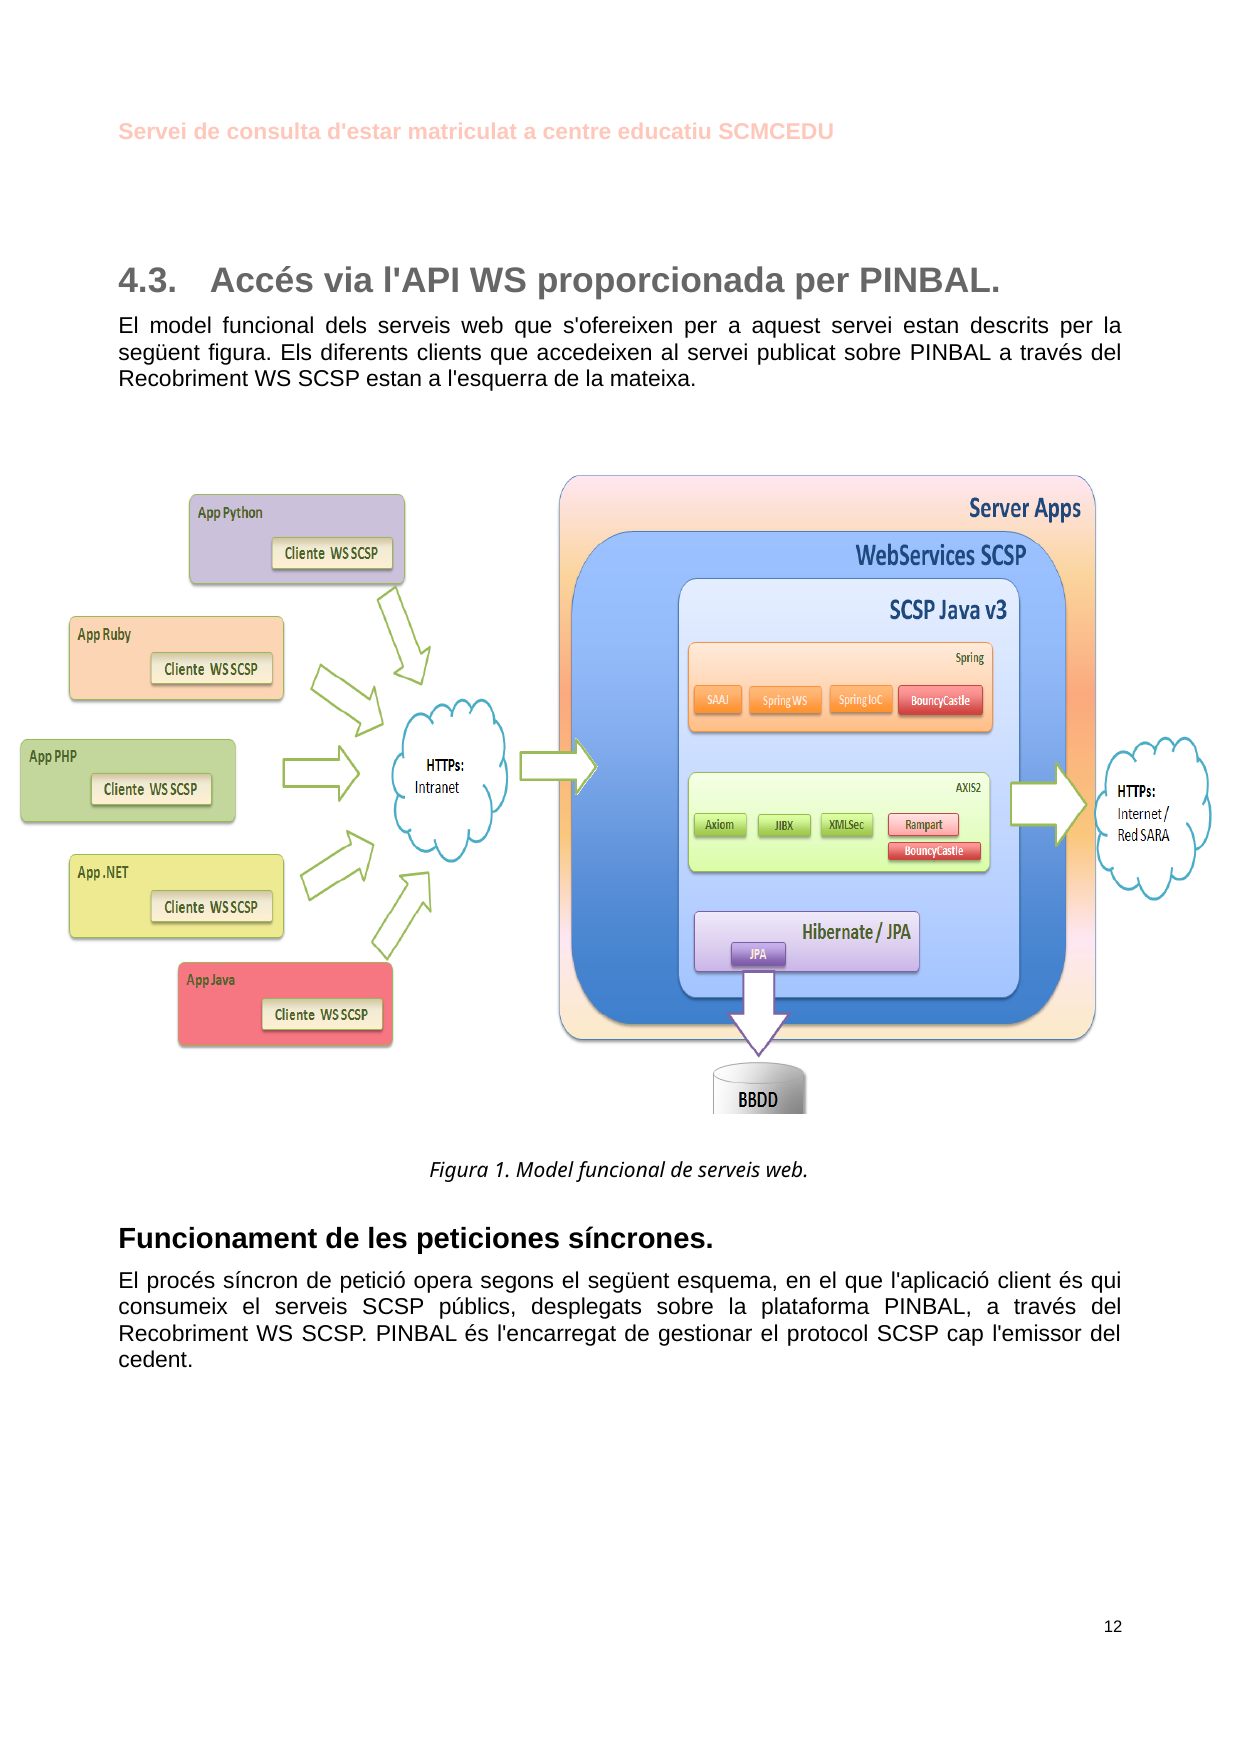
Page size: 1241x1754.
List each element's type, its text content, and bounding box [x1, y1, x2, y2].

text El model funcional dels serveis web que s'ofereixen per a aquest servei estan descrits per la següent figura. Els diferents clients que accedeixen al servei publicat sobre PINBAL a través del Recobriment WS SCSP estan a l'esquerra de la mateixa. [118, 312, 1122, 391]
text El procés síncron de petició opera segons el següent esquema, en el que l'aplicació client és qui consumeix el serveis SCSP públics, desplegats sobre la plataforma PINBAL, a través del Recobriment WS SCSP. PINBAL és l'encarregat de gestionar el protocol SCSP cap l'emissor del cedent. [118, 1267, 1122, 1372]
subtitle Funcionament de les peticiones síncrones. [118, 1221, 1122, 1254]
subtitle Accés via l'API WS proporcionada per PINBAL. [118, 259, 1122, 300]
text Figura 1. Model funcional de serveis web. [118, 1155, 1122, 1183]
